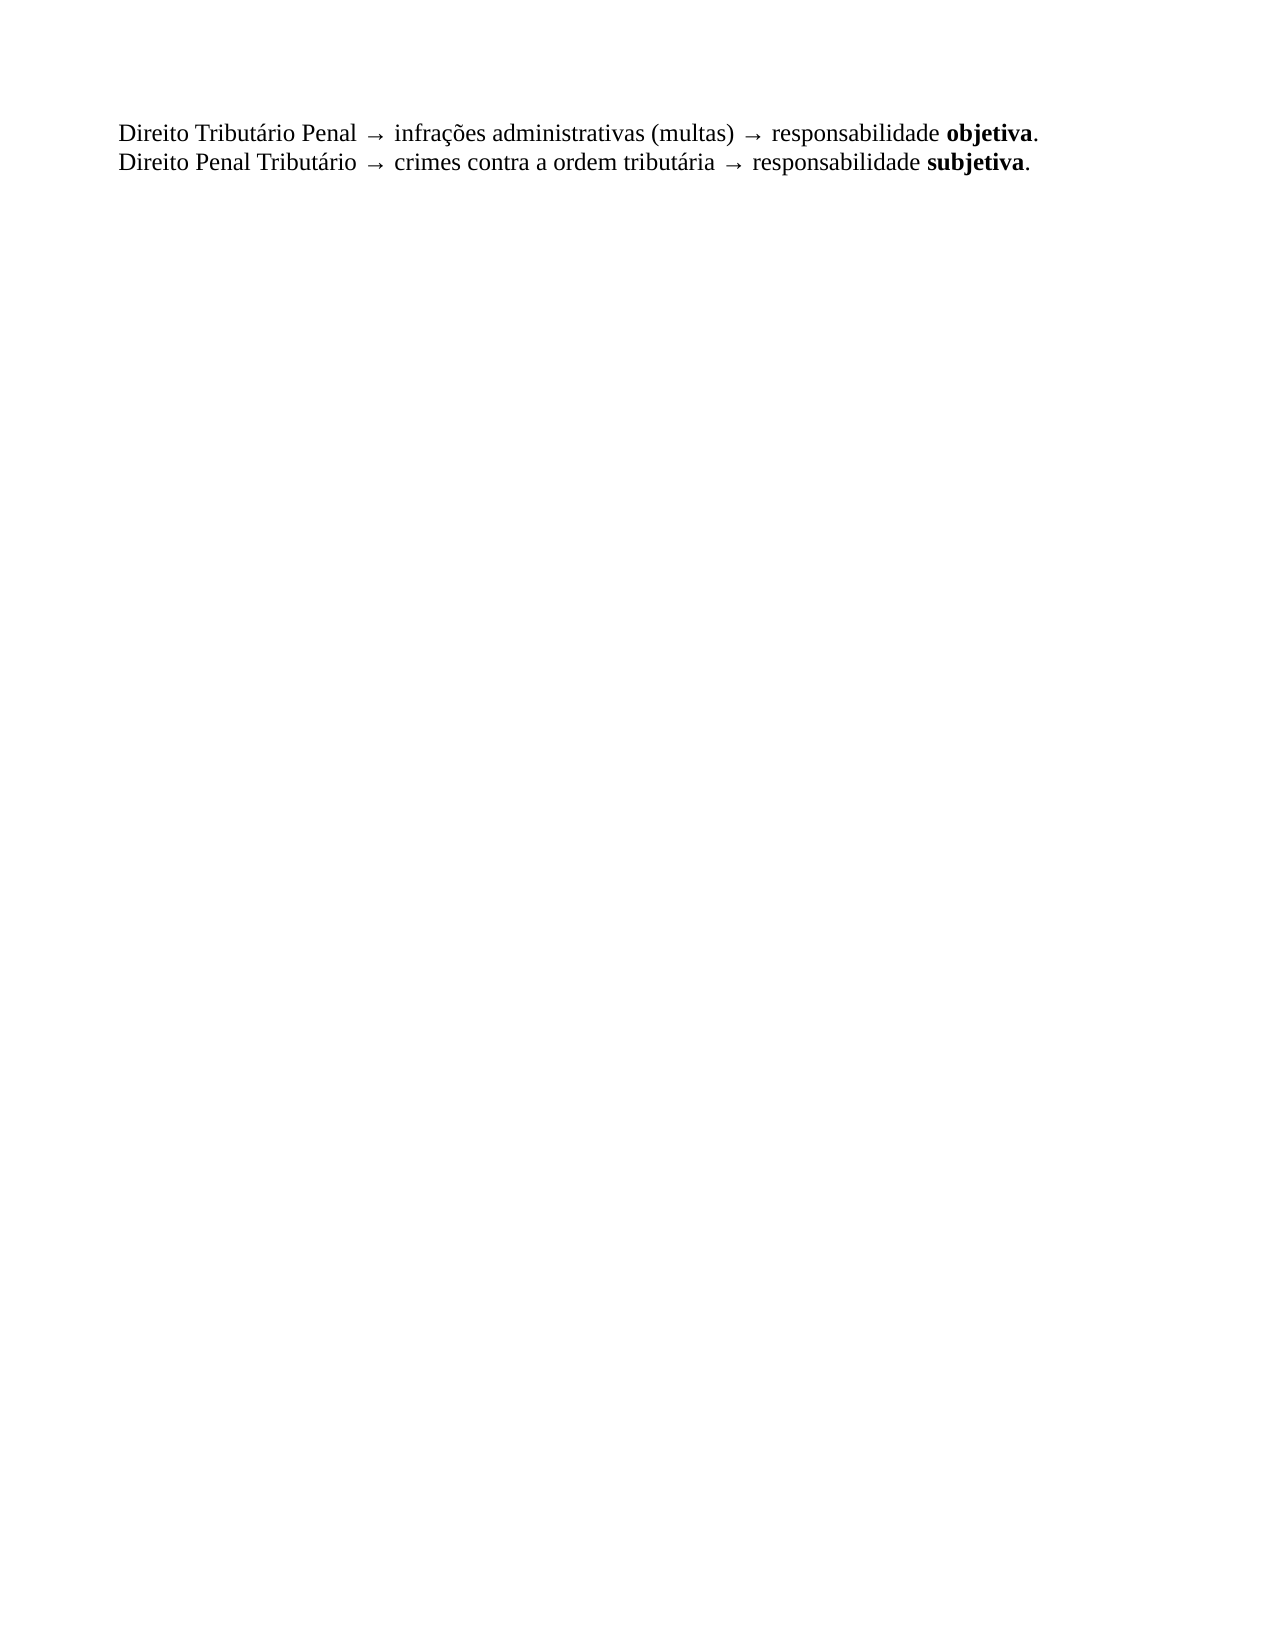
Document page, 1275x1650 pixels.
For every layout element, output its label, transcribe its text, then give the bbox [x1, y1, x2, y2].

text Direito Tributário Penal → infrações administrativas (multas) → responsabilidade objetiva. [118, 118, 1157, 147]
text Direito Penal Tributário → crimes contra a ordem tributária → responsabilidade subjetiva. [118, 147, 1157, 176]
